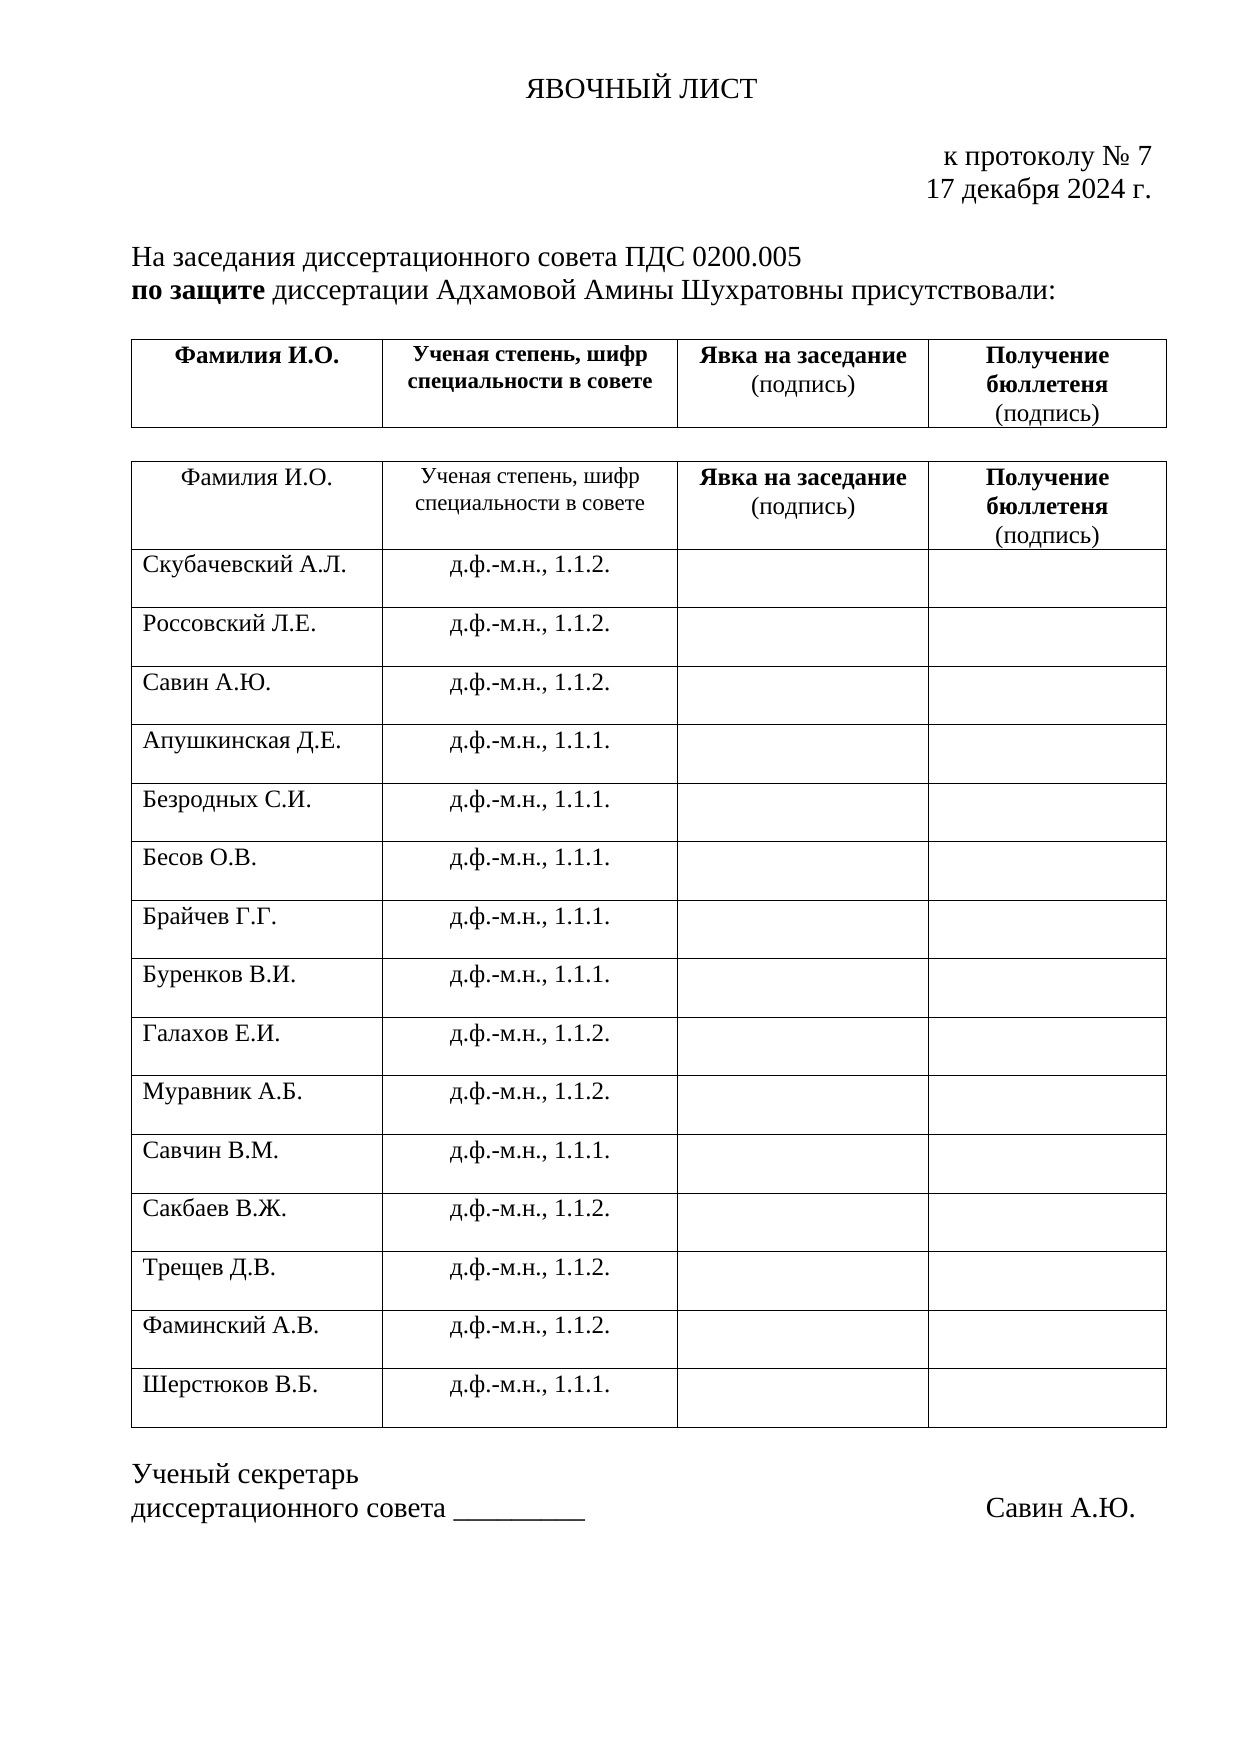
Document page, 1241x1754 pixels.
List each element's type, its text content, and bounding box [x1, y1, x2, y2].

table_cell [929, 1194, 1166, 1251]
table_cell Савин А.Ю. [132, 667, 382, 724]
text На заседания диссертационного совета ПДС 0200.005 [131, 239, 1152, 272]
table_cell [678, 725, 928, 783]
table_cell д.ф.-м.н., 1.1.1. [383, 901, 677, 958]
table_cell [929, 1076, 1166, 1134]
table_header Фамилия И.О. [132, 340, 382, 427]
table_cell [678, 1369, 928, 1427]
table_cell Шерстюков В.Б. [132, 1369, 382, 1427]
table_cell Брайчев Г.Г. [132, 901, 382, 958]
table_cell Скубачевский А.Л. [132, 550, 382, 607]
text по защите диссертации Адхамовой Амины Шухратовны присутствовали: [131, 272, 1152, 306]
table_cell д.ф.-м.н., 1.1.1. [383, 959, 677, 1017]
table_cell Галахов Е.И. [132, 1018, 382, 1075]
table_header Явка на заседание (подпись) [678, 462, 928, 548]
table_cell [929, 959, 1166, 1017]
table_cell Россовский Л.Е. [132, 608, 382, 666]
table_cell [929, 725, 1166, 783]
table_cell [678, 550, 928, 607]
table_cell [929, 550, 1166, 607]
table_cell [678, 1194, 928, 1251]
table_cell [678, 959, 928, 1017]
table_cell [929, 1369, 1166, 1427]
table_cell Фаминский А.В. [132, 1311, 382, 1368]
table_header Ученая степень, шифр специальности в совете [383, 462, 677, 548]
table_cell д.ф.-м.н., 1.1.1. [383, 725, 677, 783]
table_cell [678, 1252, 928, 1309]
text к протоколу № 7 [131, 138, 1152, 172]
table_cell д.ф.-м.н., 1.1.1. [383, 1135, 677, 1192]
table_cell [929, 1135, 1166, 1192]
table_header Получение бюллетеня (подпись) [929, 340, 1166, 427]
table_cell д.ф.-м.н., 1.1.1. [383, 1369, 677, 1427]
table_header Явка на заседание (подпись) [678, 340, 928, 427]
table_cell Апушкинская Д.Е. [132, 725, 382, 783]
table_cell [678, 842, 928, 900]
table_cell [929, 901, 1166, 958]
table_cell [678, 608, 928, 666]
table_cell Буренков В.И. [132, 959, 382, 1017]
table_header Фамилия И.О. [132, 462, 382, 548]
table_cell [929, 608, 1166, 666]
text 17 декабря 2024 г. [500, 172, 1152, 205]
table_cell д.ф.-м.н., 1.1.2. [383, 1076, 677, 1134]
table_cell д.ф.-м.н., 1.1.1. [383, 842, 677, 900]
table_cell д.ф.-м.н., 1.1.2. [383, 1018, 677, 1075]
table_cell [678, 1135, 928, 1192]
text Ученый секретарь [131, 1456, 1152, 1490]
text диссертационного совета _________ Савин А.Ю. [131, 1490, 1152, 1523]
table_cell д.ф.-м.н., 1.1.2. [383, 608, 677, 666]
table_cell Трещев Д.В. [132, 1252, 382, 1309]
table_cell д.ф.-м.н., 1.1.2. [383, 1252, 677, 1309]
table_cell д.ф.-м.н., 1.1.2. [383, 1311, 677, 1368]
table_cell Муравник А.Б. [132, 1076, 382, 1134]
table_cell [678, 901, 928, 958]
table_cell [929, 1018, 1166, 1075]
table_cell [929, 842, 1166, 900]
table_cell д.ф.-м.н., 1.1.2. [383, 1194, 677, 1251]
table_header Получение бюллетеня (подпись) [929, 462, 1166, 548]
table_cell [678, 1311, 928, 1368]
table_cell д.ф.-м.н., 1.1.2. [383, 550, 677, 607]
table_cell [678, 1018, 928, 1075]
table_cell д.ф.-м.н., 1.1.2. [383, 667, 677, 724]
table_cell Савчин В.М. [132, 1135, 382, 1192]
table_cell Бесов О.В. [132, 842, 382, 900]
table_cell [678, 1076, 928, 1134]
table_cell [929, 1252, 1166, 1309]
table_cell Сакбаев В.Ж. [132, 1194, 382, 1251]
table_cell д.ф.-м.н., 1.1.1. [383, 784, 677, 841]
table_cell Безродных С.И. [132, 784, 382, 841]
table_header Ученая степень, шифр специальности в совете [383, 340, 677, 427]
table_cell [678, 784, 928, 841]
table_cell [929, 784, 1166, 841]
table_cell [678, 667, 928, 724]
table_cell [929, 667, 1166, 724]
table_cell [929, 1311, 1166, 1368]
text ЯВОЧНЫЙ ЛИСТ [131, 71, 1152, 104]
